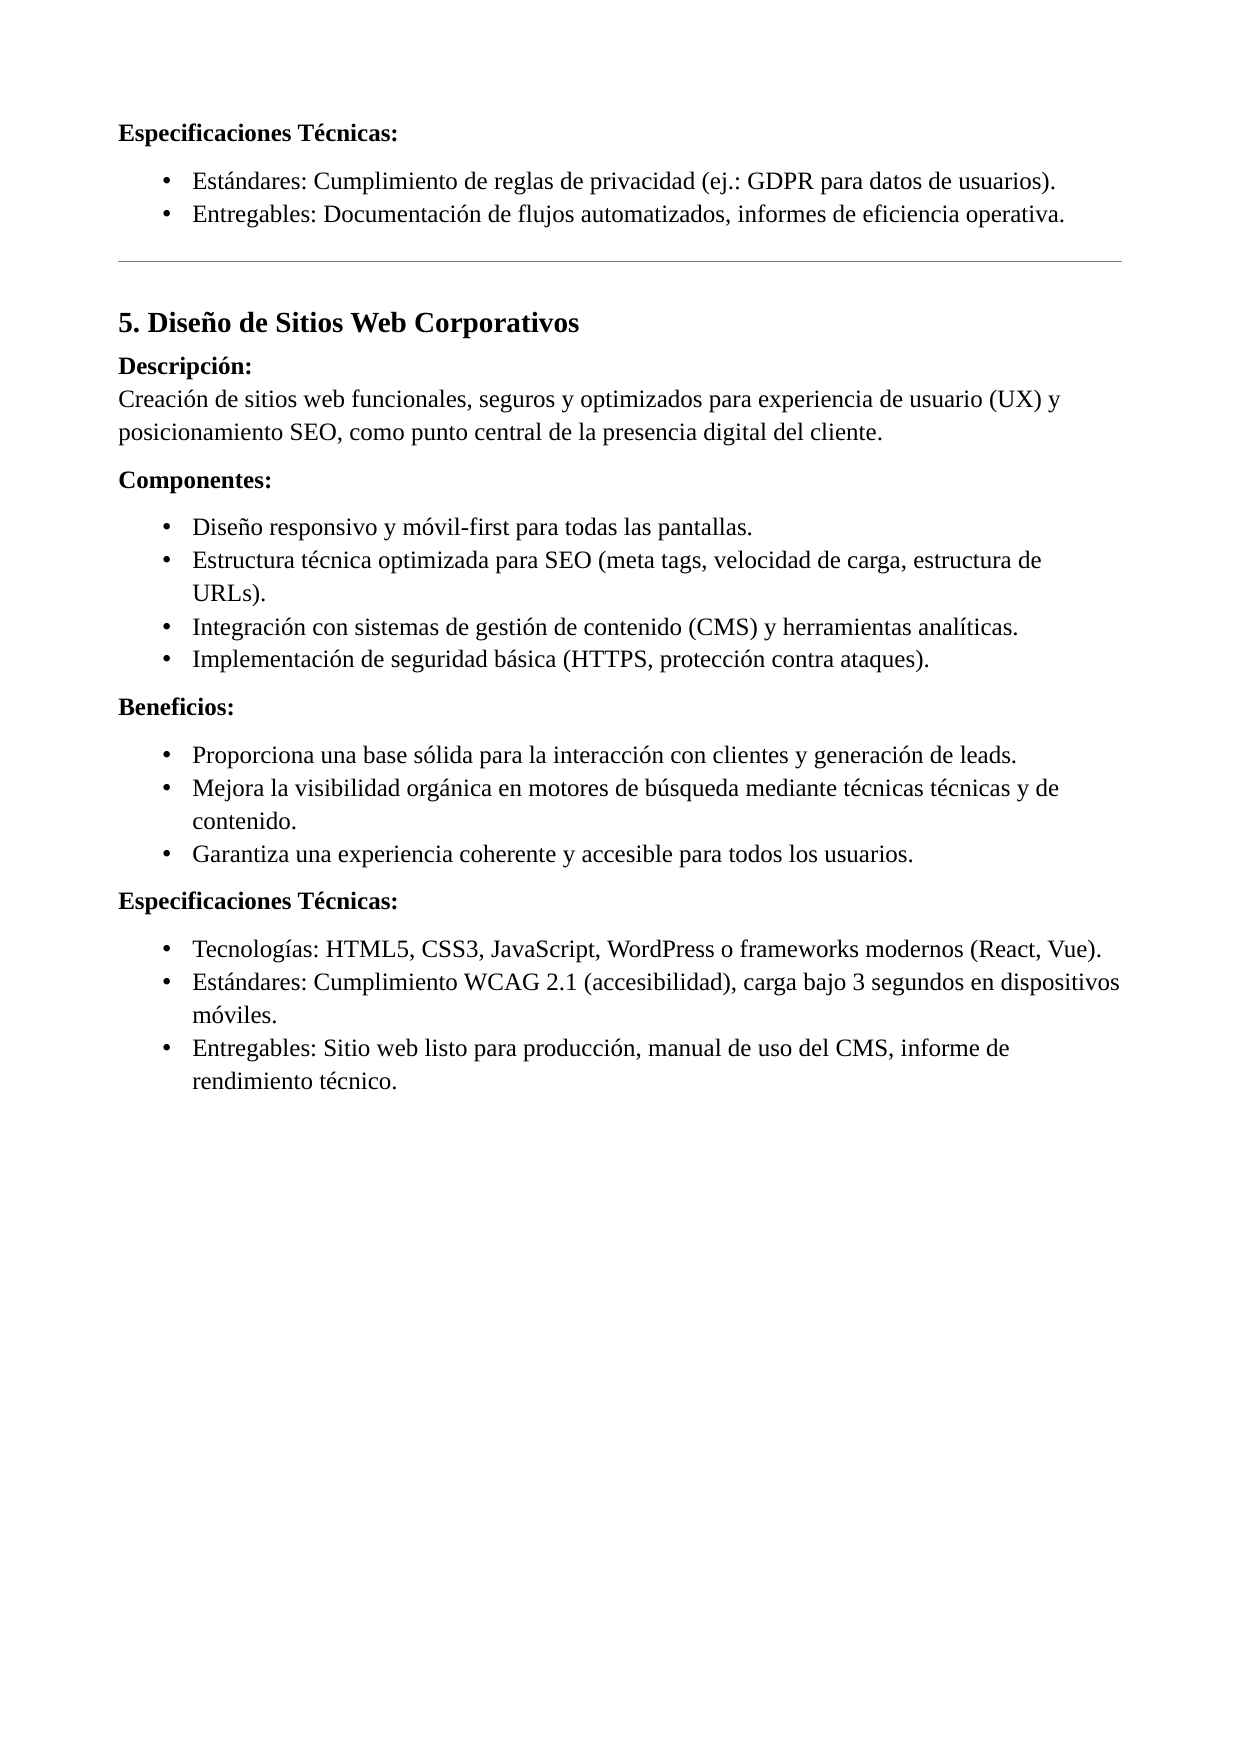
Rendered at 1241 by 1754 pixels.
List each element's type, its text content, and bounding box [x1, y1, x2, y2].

text Descripción: Creación de sitios web funcionales, seguros y optimizados para experiencia de usuario (UX) y posicionamiento SEO, como punto central de la presencia digital del cliente. [118, 351, 1122, 446]
list Tecnologías: HTML5, CSS3, JavaScript, WordPress o frameworks modernos (React, Vue). [162, 934, 1122, 963]
list Estructura técnica optimizada para SEO (meta tags, velocidad de carga, estructura de URLs). [162, 546, 1122, 607]
text Beneficios: [118, 692, 1122, 721]
subtitle 5. Diseño de Sitios Web Corporativos [118, 305, 1122, 339]
list Implementación de seguridad básica (HTTPS, protección contra ataques). [162, 644, 1122, 673]
list Estándares: Cumplimiento de reglas de privacidad (ej.: GDPR para datos de usuarios). [162, 166, 1122, 194]
list Entregables: Documentación de flujos automatizados, informes de eficiencia operativa. [162, 199, 1122, 227]
list Entregables: Sitio web listo para producción, manual de uso del CMS, informe de rendimiento técnico. [162, 1033, 1122, 1095]
text Componentes: [118, 465, 1122, 494]
list Mejora la visibilidad orgánica en motores de búsqueda mediante técnicas técnicas y de contenido. [162, 773, 1122, 834]
text Especificaciones Técnicas: [118, 886, 1122, 915]
list Proporciona una base sólida para la interacción con clientes y generación de leads. [162, 740, 1122, 768]
list Estándares: Cumplimiento WCAG 2.1 (accesibilidad), carga bajo 3 segundos en dispositivos móviles. [162, 967, 1122, 1029]
list Diseño responsivo y móvil-first para todas las pantallas. [162, 512, 1122, 541]
text Especificaciones Técnicas: [118, 118, 1122, 147]
list Garantiza una experiencia coherente y accesible para todos los usuarios. [162, 839, 1122, 868]
list Integración con sistemas de gestión de contenido (CMS) y herramientas analíticas. [162, 612, 1122, 640]
